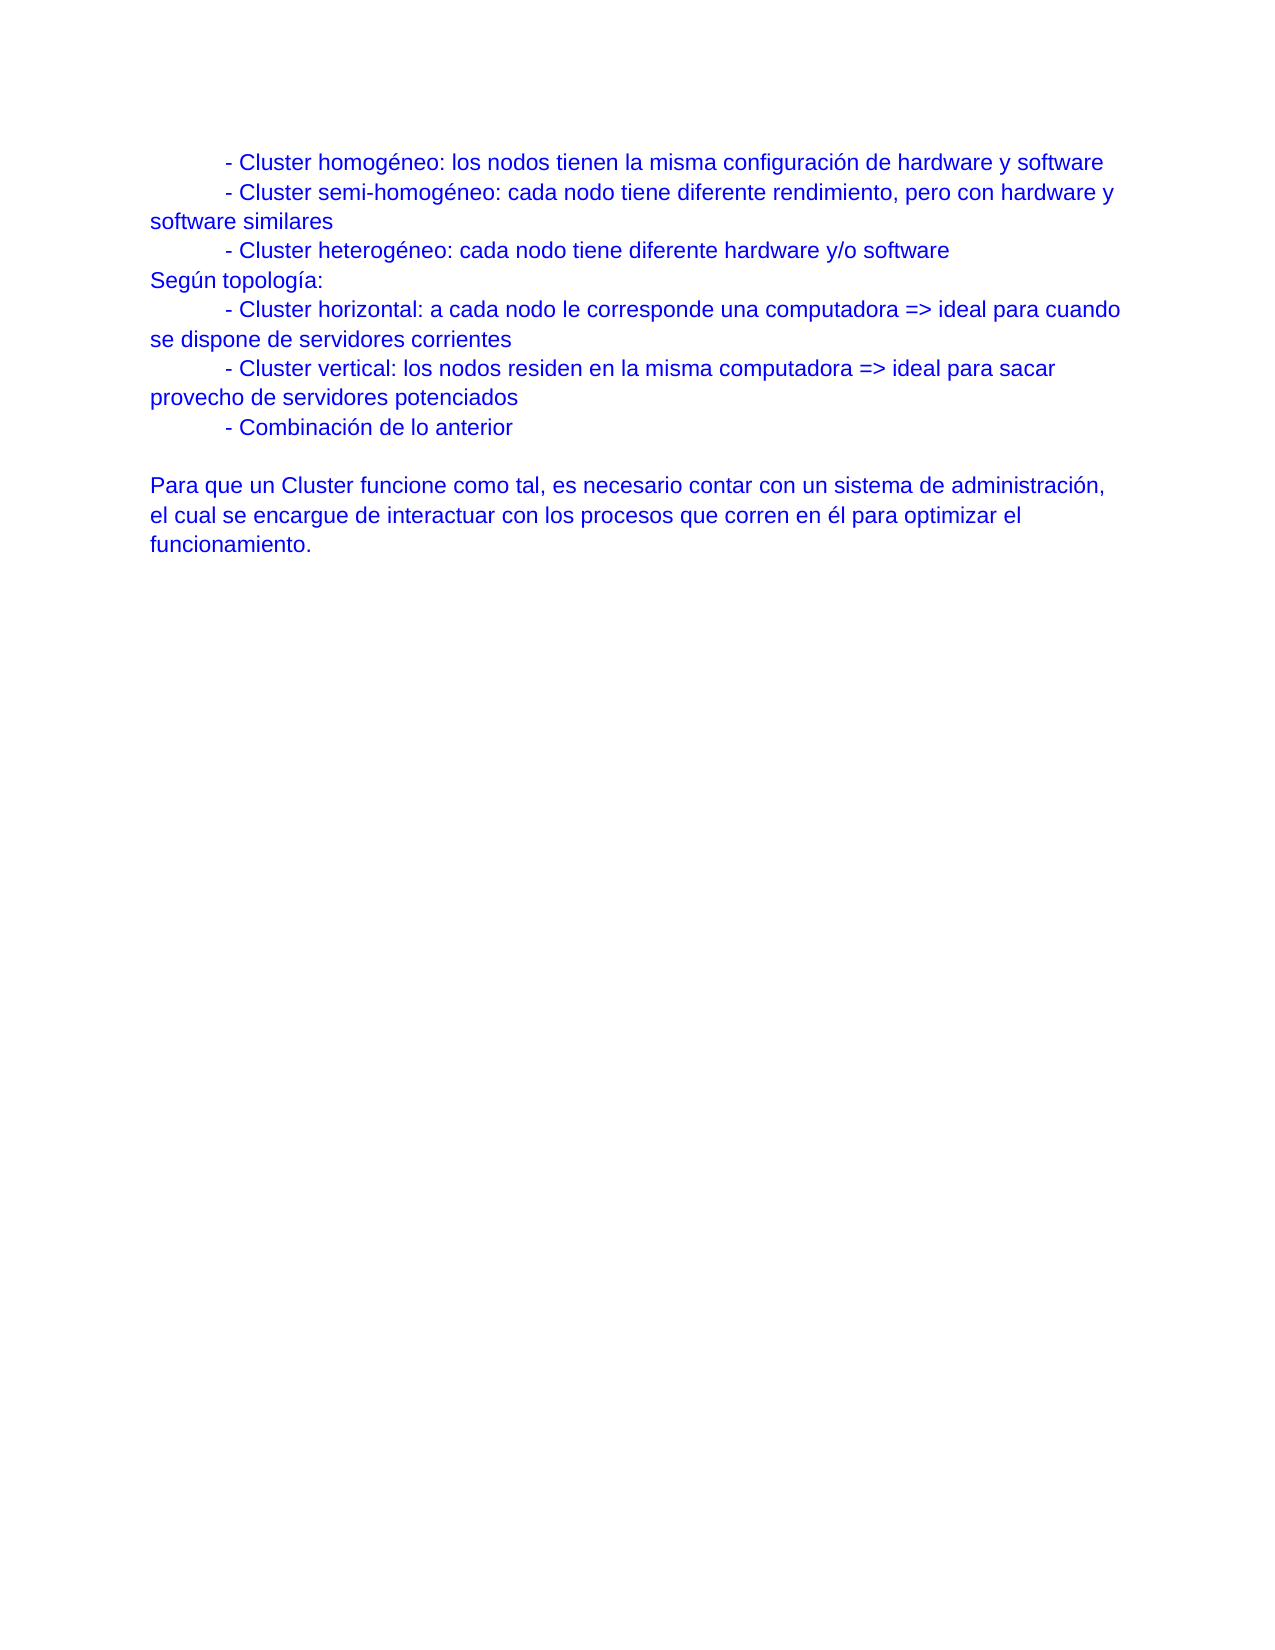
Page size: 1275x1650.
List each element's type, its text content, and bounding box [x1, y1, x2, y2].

text - Combinación de lo anterior [150, 414, 1125, 440]
text - Cluster homogéneo: los nodos tienen la misma configuración de hardware y software [150, 150, 1125, 176]
text - Cluster horizontal: a cada nodo le corresponde una computadora => ideal para cuando se dispone de servidores corrientes [150, 297, 1125, 352]
text - Cluster vertical: los nodos residen en la misma computadora => ideal para sacar provecho de servidores potenciados [150, 356, 1125, 411]
text - Cluster heterogéneo: cada nodo tiene diferente hardware y/o software [150, 238, 1125, 264]
text Para que un Cluster funcione como tal, es necesario contar con un sistema de administración, el cual se encargue de interactuar con los procesos que corren en él para optimizar el funcionamiento. [150, 473, 1125, 557]
text - Cluster semi-homogéneo: cada nodo tiene diferente rendimiento, pero con hardware y software similares [150, 179, 1125, 234]
text Según topología: [150, 267, 1125, 293]
